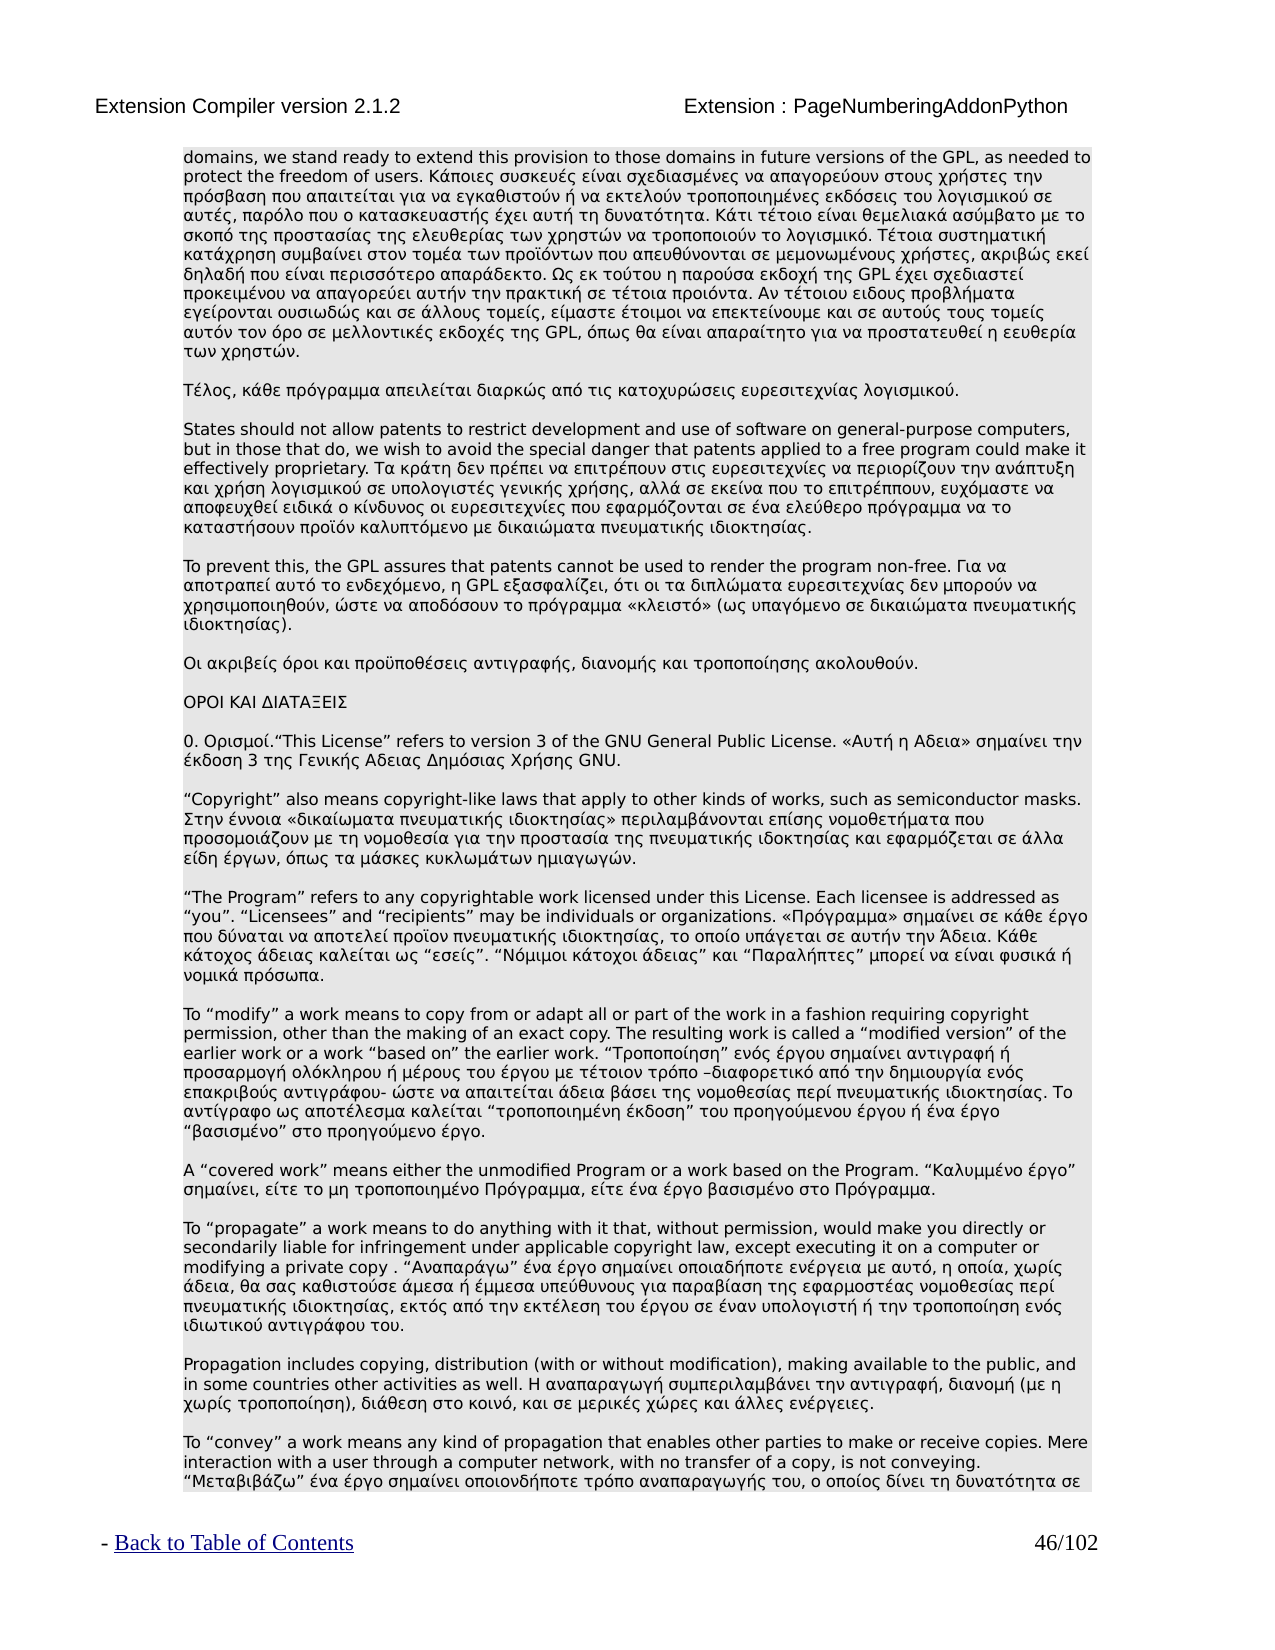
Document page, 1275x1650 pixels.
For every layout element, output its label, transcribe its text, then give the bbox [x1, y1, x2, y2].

text To “modify” a work means to copy from or adapt all or part of the work in a fashion requiring copyright permission, other than the making of an exact copy. The resulting work is called a “modified version” of the earlier work or a work “based on” the earlier work. “Τροποποίηση” ενός έργου σημαίνει αντιγραφή ή προσαρμογή ολόκληρου ή μέρους του έργου με τέτοιον τρόπο –διαφορετικό από την δημιουργία ενός επακριβούς αντιγράφου- ώστε να απαιτείται άδεια βάσει της νομοθεσίας περί πνευματικής ιδιοκτησίας. Το αντίγραφο ως αποτέλεσμα καλείται “τροποποιημένη έκδοση” του προηγούμενου έργου ή ένα έργο “βασισμένο” στο προηγούμενο έργο. [183, 1004, 1092, 1141]
text To prevent this, the GPL assures that patents cannot be used to render the program non-free. Για να αποτραπεί αυτό το ενδεχόμενο, η GPL εξασφαλίζει, ότι οι τα διπλώματα ευρεσιτεχνίας δεν μπορούν να χρησιμοποιηθούν, ώστε να αποδόσουν το πρόγραμμα «κλειστό» (ως υπαγόμενο σε δικαιώματα πνευματικής ιδιοκτησίας). [183, 557, 1092, 634]
text ΟΡΟΙ ΚΑΙ ΔΙΑΤΑΞΕΙΣ [183, 693, 1092, 712]
text To “convey” a work means any kind of propagation that enables other parties to make or receive copies. Mere interaction with a user through a computer network, with no transfer of a copy, is not conveying. “Μεταβιβάζω” ένα έργο σημαίνει οποιονδήποτε τρόπο αναπαραγωγής του, ο οποίος δίνει τη δυνατότητα σε [183, 1433, 1092, 1492]
text Propagation includes copying, distribution (with or without modification), making available to the public, and in some countries other activities as well. Η αναπαραγωγή συμπεριλαμβάνει την αντιγραφή, διανομή (με η χωρίς τροποποίηση), διάθεση στο κοινό, και σε μερικές χώρες και άλλες ενέργειες. [183, 1355, 1092, 1414]
text States should not allow patents to restrict development and use of software on general-purpose computers, but in those that do, we wish to avoid the special danger that patents applied to a free program could make it effectively proprietary. Τα κράτη δεν πρέπει να επιτρέπουν στις ευρεσιτεχνίες να περιορίζουν την ανάπτυξη και χρήση λογισμικού σε υπολογιστές γενικής χρήσης, αλλά σε εκείνα που το επιτρέππουν, ευχόμαστε να αποφευχθεί ειδικά ο κίνδυνος οι ευρεσιτεχνίες που εφαρμόζονται σε ένα ελεύθερο πρόγραμμα να το καταστήσουν προϊόν καλυπτόμενο με δικαιώματα πνευματικής ιδιοκτησίας. [183, 420, 1092, 537]
text “The Program” refers to any copyrightable work licensed under this License. Each licensee is addressed as “you”. “Licensees” and “recipients” may be individuals or organizations. «Πρόγραμμα» σημαίνει σε κάθε έργο που δύναται να αποτελεί προϊον πνευματικής ιδιοκτησίας, το οποίο υπάγεται σε αυτήν την Άδεια. Κάθε κάτοχος άδειας καλείται ως “εσείς”. “Νόμιμοι κάτοχοι άδειας” και “Παραλήπτες” μπορεί να είναι φυσικά ή νομικά πρόσωπα. [183, 888, 1092, 985]
text domains, we stand ready to extend this provision to those domains in future versions of the GPL, as needed to protect the freedom of users. Κάποιες συσκευές είναι σχεδιασμένες να απαγορεύουν στους χρήστες την πρόσβαση που απαιτείται για να εγκαθιστούν ή να εκτελούν τροποποιημένες εκδόσεις του λογισμικού σε αυτές, παρόλο που ο κατασκευαστής έχει αυτή τη δυνατότητα. Κάτι τέτοιο είναι θεμελιακά ασύμβατο με το σκοπό της προστασίας της ελευθερίας των χρηστών να τροποποιούν το λογισμικό. Τέτοια συστηματική κατάχρηση συμβαίνει στον τομέα των προϊόντων που απευθύνονται σε μεμονωμένους χρήστες, ακριβώς εκεί δηλαδή που είναι περισσότερο απαράδεκτο. Ως εκ τούτου η παρούσα εκδοχή της GPL έχει σχεδιαστεί προκειμένου να απαγορεύει αυτήν την πρακτική σε τέτοια προιόντα. Αν τέτοιου ειδους προβλήματα εγείρονται ουσιωδώς και σε άλλους τομείς, είμαστε έτοιμοι να επεκτείνουμε και σε αυτούς τους τομείς αυτόν τον όρο σε μελλοντικές εκδοχές της GPL, όπως θα είναι απαραίτητο για να προστατευθεί η εευθερία των χρηστών. [183, 147, 1092, 362]
text Οι ακριβείς όροι και προϋποθέσεις αντιγραφής, διανομής και τροποποίησης ακολουθούν. [183, 654, 1092, 673]
text To “propagate” a work means to do anything with it that, without permission, would make you directly or secondarily liable for infringement under applicable copyright law, except executing it on a computer or modifying a private copy . “Αναπαράγω” ένα έργο σημαίνει οποιαδήποτε ενέργεια με αυτό, η οποία, χωρίς άδεια, θα σας καθιστούσε άμεσα ή έμμεσα υπεύθυνους για παραβίαση της εφαρμοστέας νομοθεσίας περί πνευματικής ιδιοκτησίας, εκτός από την εκτέλεση του έργου σε έναν υπολογιστή ή την τροποποίηση ενός ιδιωτικού αντιγράφου του. [183, 1219, 1092, 1336]
text A “covered work” means either the unmodified Program or a work based on the Program. “Καλυμμένο έργο” σημαίνει, είτε το μη τροποποιημένο Πρόγραμμα, είτε ένα έργο βασισμένο στο Πρόγραμμα. [183, 1160, 1092, 1199]
text Τέλος, κάθε πρόγραμμα απειλείται διαρκώς από τις κατοχυρώσεις ευρεσιτεχνίας λογισμικού. [183, 381, 1092, 401]
text 0. Ορισμοί. “This License” refers to version 3 of the GNU General Public License. «Αυτή η Αδεια» σημαίνει την έκδοση 3 της Γενικής Αδειας Δημόσιας Χρήσης GNU. [183, 732, 1092, 771]
text “Copyright” also means copyright-like laws that apply to other kinds of works, such as semiconductor masks. Στην έννοια «δικαίωματα πνευματικής ιδιοκτησίας» περιλαμβάνονται επίσης νομοθετήματα που προσομοιάζουν με τη νομοθεσία για την προστασία της πνευματικής ιδοκτησίας και εφαρμόζεται σε άλλα είδη έργων, όπως τα μάσκες κυκλωμάτων ημιαγωγών. [183, 790, 1092, 868]
